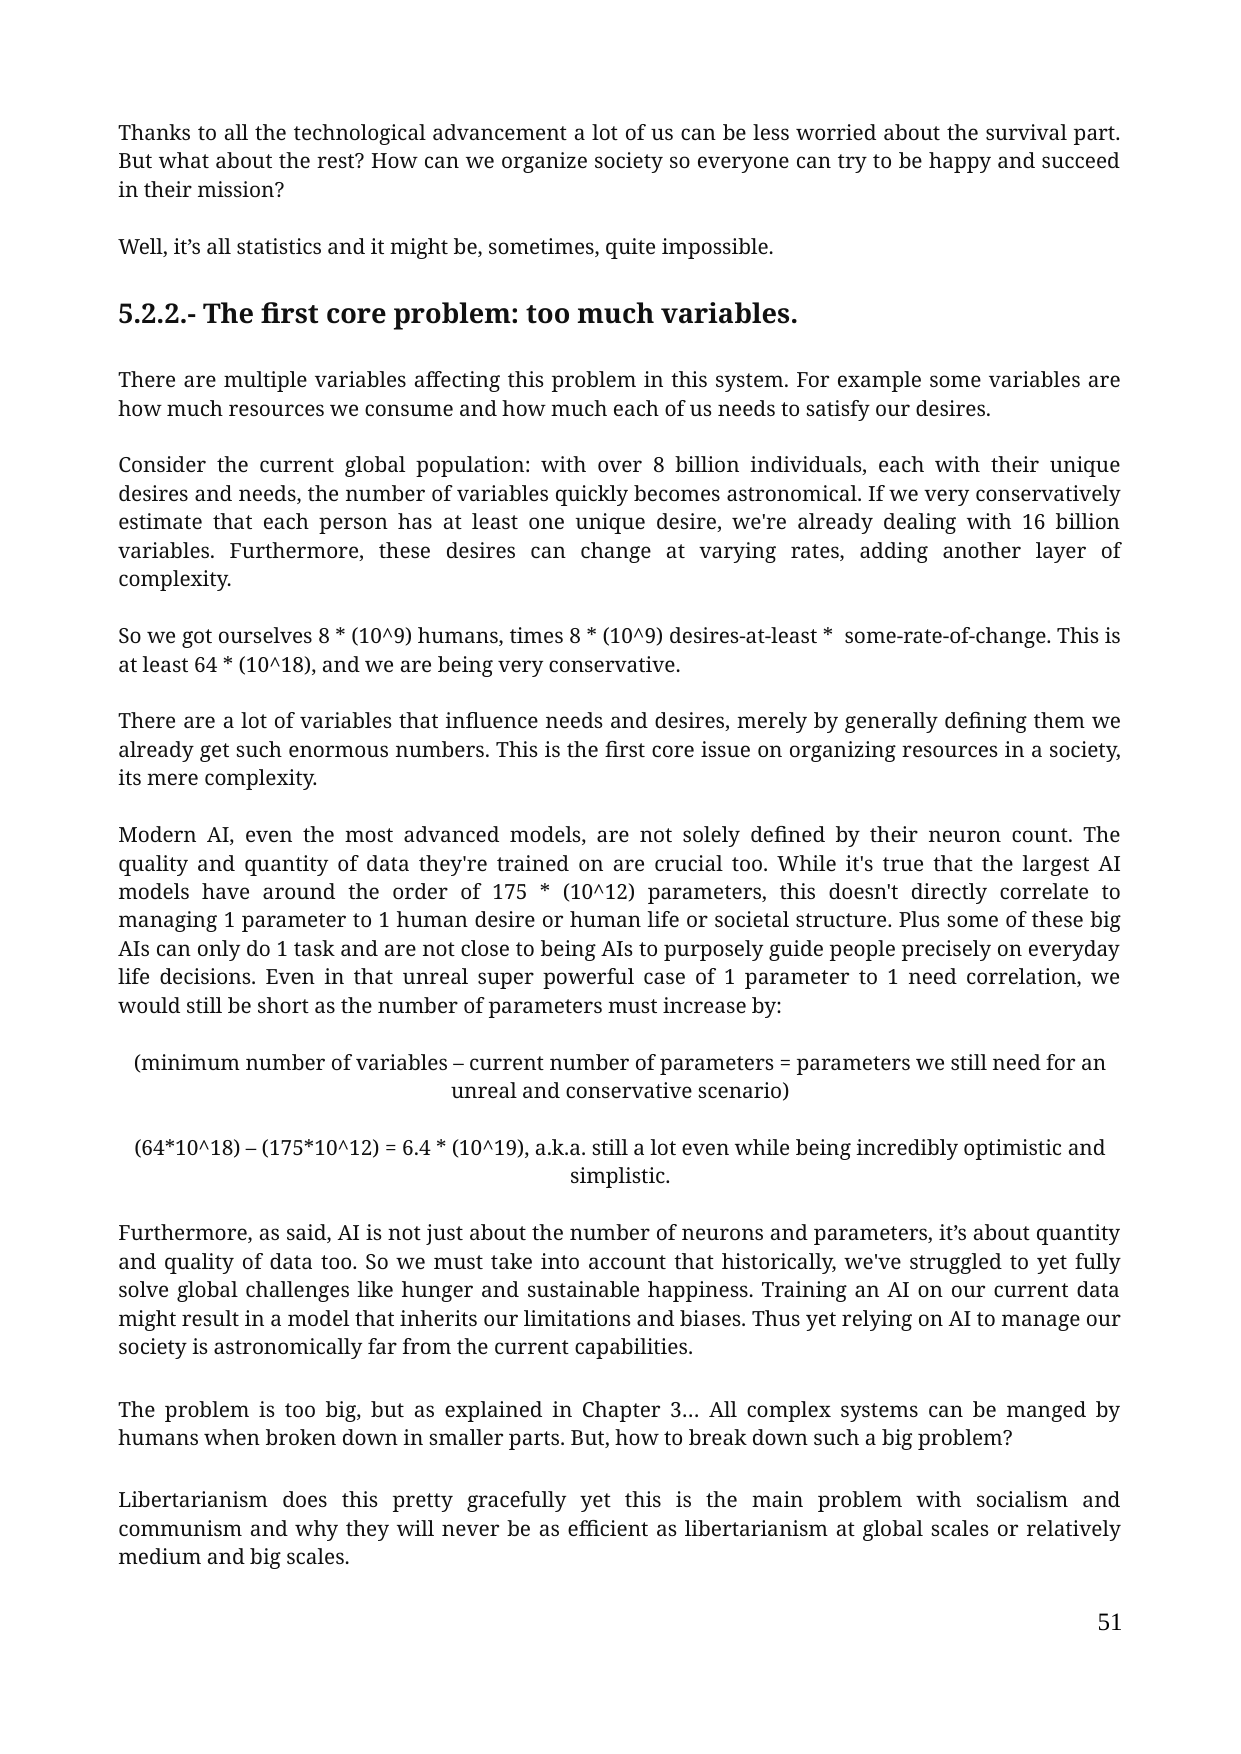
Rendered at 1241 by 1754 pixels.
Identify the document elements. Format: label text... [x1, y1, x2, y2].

text The problem is too big, but as explained in Chapter 3… All complex systems can be manged by humans when broken down in smaller parts. But, how to break down such a big problem? [118, 1395, 1122, 1452]
text Well, it’s all statistics and it might be, sometimes, quite impossible. [118, 232, 1122, 260]
text 5.2.2.- The first core problem: too much variables. [118, 294, 1122, 331]
text (minimum number of variables – current number of parameters = parameters we still need for an unreal and conservative scenario) [118, 1048, 1122, 1105]
text There are a lot of variables that influence needs and desires, merely by generally defining them we already get such enormous numbers. This is the first core issue on organizing resources in a society, its mere complexity. [118, 707, 1122, 792]
text Libertarianism does this pretty gracefully yet this is the main problem with socialism and communism and why they will never be as efficient as libertarianism at global scales or relatively medium and big scales. [118, 1486, 1122, 1571]
text (64*10^18) – (175*10^12) = 6.4 * (10^19), a.k.a. still a lot even while being incredibly optimistic and simplistic. [118, 1133, 1122, 1190]
text So we got ourselves 8 * (10^9) humans, times 8 * (10^9) desires-at-least * some-rate-of-change. This is at least 64 * (10^18), and we are being very conservative. [118, 621, 1122, 678]
text Modern AI, even the most advanced models, are not solely defined by their neuron count. The quality and quantity of data they're trained on are crucial too. While it's true that the largest AI models have around the order of 175 * (10^12) parameters, this doesn't directly correlate to managing 1 parameter to 1 human desire or human life or societal structure. Plus some of these big AIs can only do 1 task and are not close to being AIs to purposely guide people precisely on everyday life decisions. Even in that unreal super powerful case of 1 parameter to 1 need correlation, we would still be short as the number of parameters must increase by: [118, 820, 1122, 1019]
text Furthermore, as said, AI is not just about the number of neurons and parameters, it’s about quantity and quality of data too. So we must take into account that historically, we've struggled to yet fully solve global challenges like hunger and sustainable happiness. Training an AI on our current data might result in a model that inherits our limitations and biases. Thus yet relying on AI to manage our society is astronomically far from the current capabilities. [118, 1218, 1122, 1361]
text Consider the current global population: with over 8 billion individuals, each with their unique desires and needs, the number of variables quickly becomes astronomical. If we very conservatively estimate that each person has at least one unique desire, we're already dealing with 16 billion variables. Furthermore, these desires can change at varying rates, adding another layer of complexity. [118, 451, 1122, 593]
text There are multiple variables affecting this problem in this system. For example some variables are how much resources we consume and how much each of us needs to satisfy our desires. [118, 365, 1122, 422]
text Thanks to all the technological advancement a lot of us can be less worried about the survival part. But what about the rest? How can we organize society so everyone can try to be happy and succeed in their mission? [118, 118, 1122, 203]
